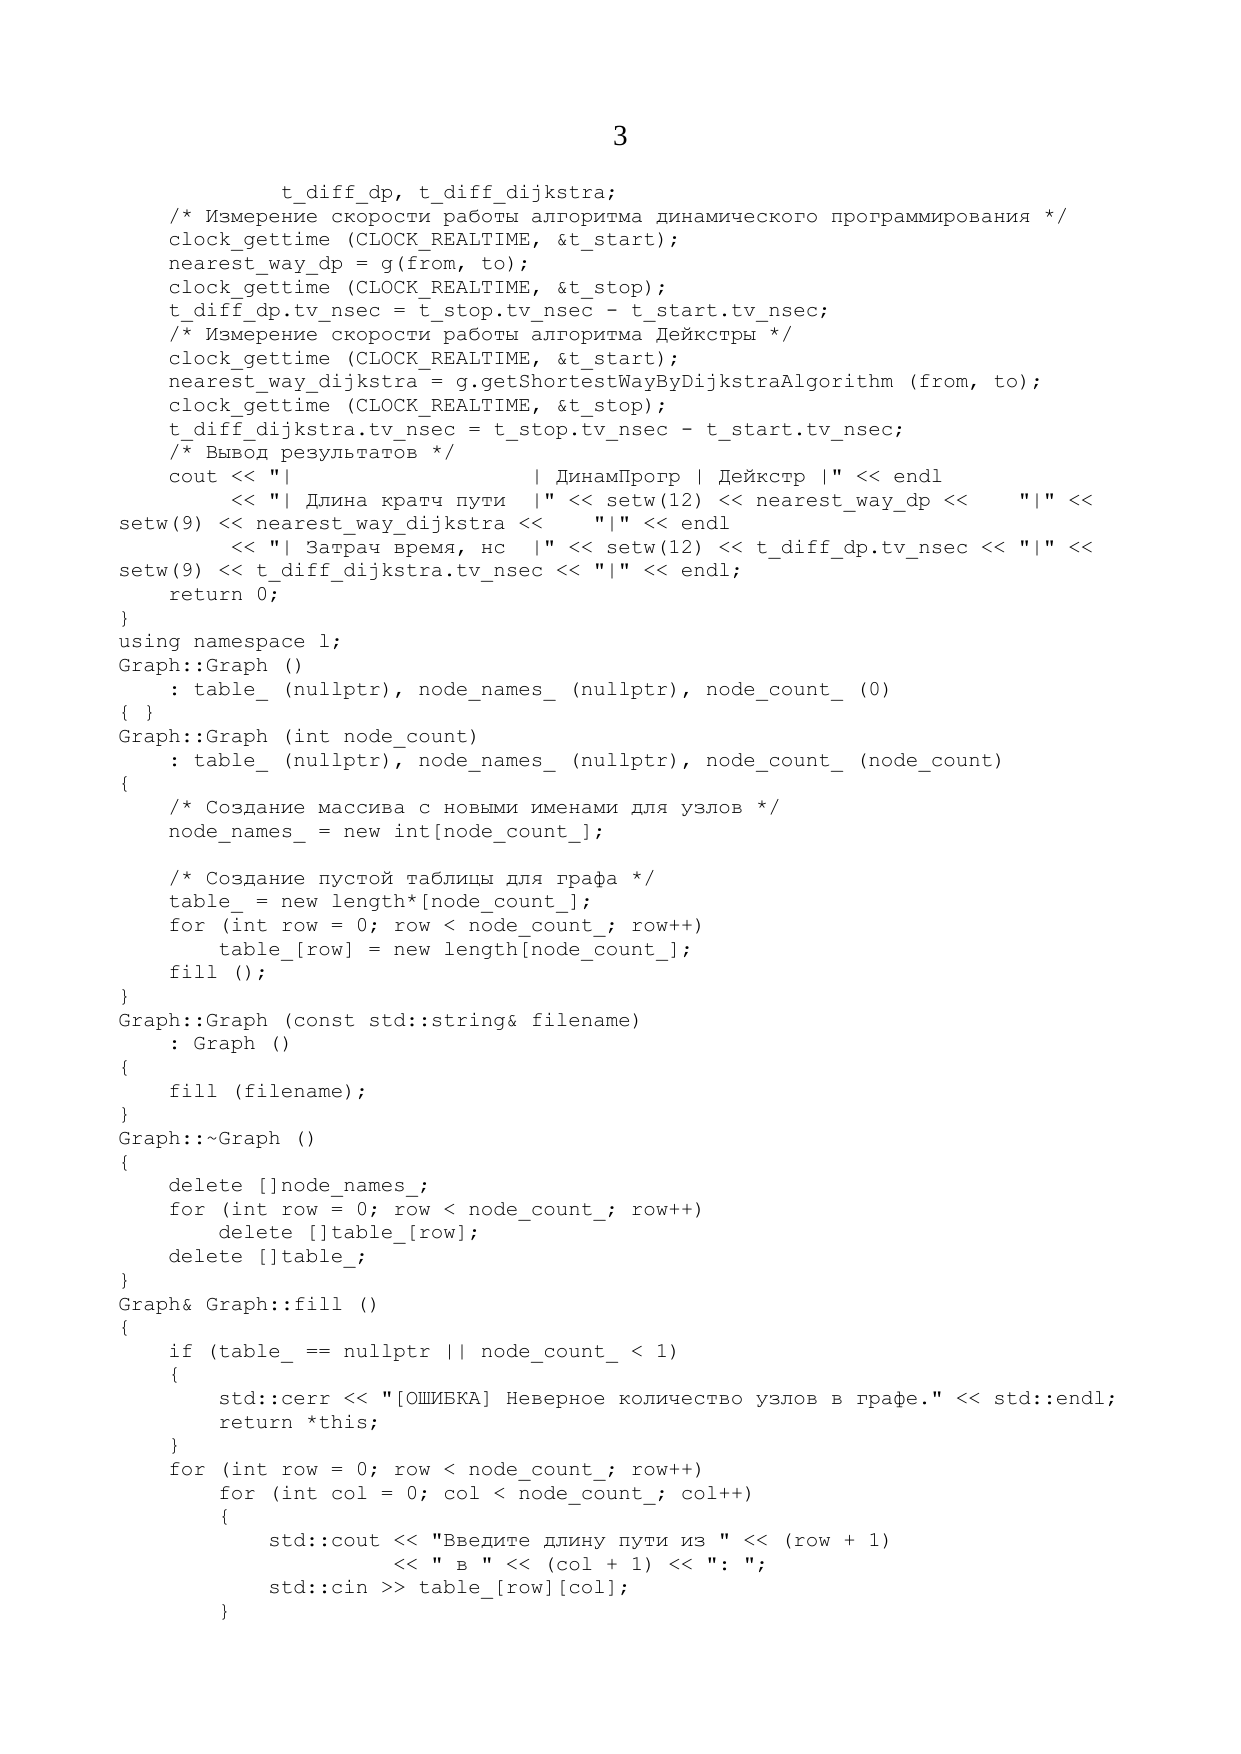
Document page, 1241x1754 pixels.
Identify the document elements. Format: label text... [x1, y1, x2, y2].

text Graph::Graph (const std::string& filename) [118, 1009, 1122, 1032]
text { [118, 1363, 1122, 1387]
text t_diff_dijkstra.tv_nsec = t_stop.tv_nsec - t_start.tv_nsec; [118, 418, 1122, 441]
text delete []table_; [118, 1245, 1122, 1269]
text { } [118, 701, 1122, 725]
text } [118, 1434, 1122, 1458]
text { [118, 1505, 1122, 1529]
text { [118, 1316, 1122, 1340]
text } [118, 1269, 1122, 1292]
text delete []node_names_; [118, 1174, 1122, 1198]
text nearest_way_dijkstra = g.getShortestWayByDijkstraAlgorithm (from, to); [118, 370, 1122, 394]
text Graph::Graph () [118, 654, 1122, 678]
text } [118, 607, 1122, 630]
text << "| Длина кратч пути |" << setw(12) << nearest_way_dp << "|" << setw(9) << nearest_way_dijkstra << "|" << endl [118, 488, 1122, 536]
text for (int col = 0; col < node_count_; col++) [118, 1482, 1122, 1505]
text { [118, 1056, 1122, 1080]
text if (table_ == nullptr || node_count_ < 1) [118, 1340, 1122, 1363]
text table_[row] = new length[node_count_]; [118, 938, 1122, 961]
text std::cout << "Введите длину пути из " << (row + 1) [118, 1529, 1122, 1553]
text /* Создание массива с новыми именами для узлов */ [118, 796, 1122, 819]
text << "| Затрач время, нс |" << setw(12) << t_diff_dp.tv_nsec << "|" << setw(9) << t_diff_dijkstra.tv_nsec << "|" << endl; [118, 536, 1122, 583]
text } [118, 1600, 1122, 1623]
text : Graph () [118, 1032, 1122, 1056]
text } [118, 1103, 1122, 1127]
text std::cerr << "[ОШИБКА] Неверное количество узлов в графе." << std::endl; [118, 1387, 1122, 1411]
text for (int row = 0; row < node_count_; row++) [118, 1458, 1122, 1482]
text clock_gettime (CLOCK_REALTIME, &t_stop); [118, 394, 1122, 418]
text Graph::~Graph () [118, 1127, 1122, 1151]
text clock_gettime (CLOCK_REALTIME, &t_stop); [118, 276, 1122, 299]
text using namespace l; [118, 630, 1122, 654]
text Graph::Graph (int node_count) [118, 725, 1122, 749]
text return 0; [118, 583, 1122, 607]
text : table_ (nullptr), node_names_ (nullptr), node_count_ (node_count) [118, 749, 1122, 772]
text { [118, 1151, 1122, 1174]
text t_diff_dp, t_diff_dijkstra; [118, 181, 1122, 205]
text node_names_ = new int[node_count_]; [118, 819, 1122, 843]
text /* Измерение скорости работы алгоритма динамического программирования */ [118, 205, 1122, 228]
text /* Измерение скорости работы алгоритма Дейкстры */ [118, 323, 1122, 347]
text clock_gettime (CLOCK_REALTIME, &t_start); [118, 347, 1122, 370]
text std::cin >> table_[row][col]; [118, 1576, 1122, 1600]
text t_diff_dp.tv_nsec = t_stop.tv_nsec - t_start.tv_nsec; [118, 299, 1122, 323]
text fill (); [118, 961, 1122, 985]
text } [118, 985, 1122, 1009]
text table_ = new length*[node_count_]; [118, 891, 1122, 914]
text : table_ (nullptr), node_names_ (nullptr), node_count_ (0) [118, 678, 1122, 701]
text /* Создание пустой таблицы для графа */ [118, 867, 1122, 891]
text { [118, 772, 1122, 796]
text Graph& Graph::fill () [118, 1292, 1122, 1316]
text delete []table_[row]; [118, 1222, 1122, 1245]
text for (int row = 0; row < node_count_; row++) [118, 914, 1122, 938]
text fill (filename); [118, 1080, 1122, 1103]
text return *this; [118, 1411, 1122, 1434]
text /* Вывод результатов */ [118, 441, 1122, 465]
text << " в " << (col + 1) << ": "; [118, 1553, 1122, 1576]
text nearest_way_dp = g(from, to); [118, 252, 1122, 276]
text clock_gettime (CLOCK_REALTIME, &t_start); [118, 228, 1122, 252]
text cout << "| | ДинамПрогр | Дейкстр |" << endl [118, 465, 1122, 488]
text for (int row = 0; row < node_count_; row++) [118, 1198, 1122, 1222]
